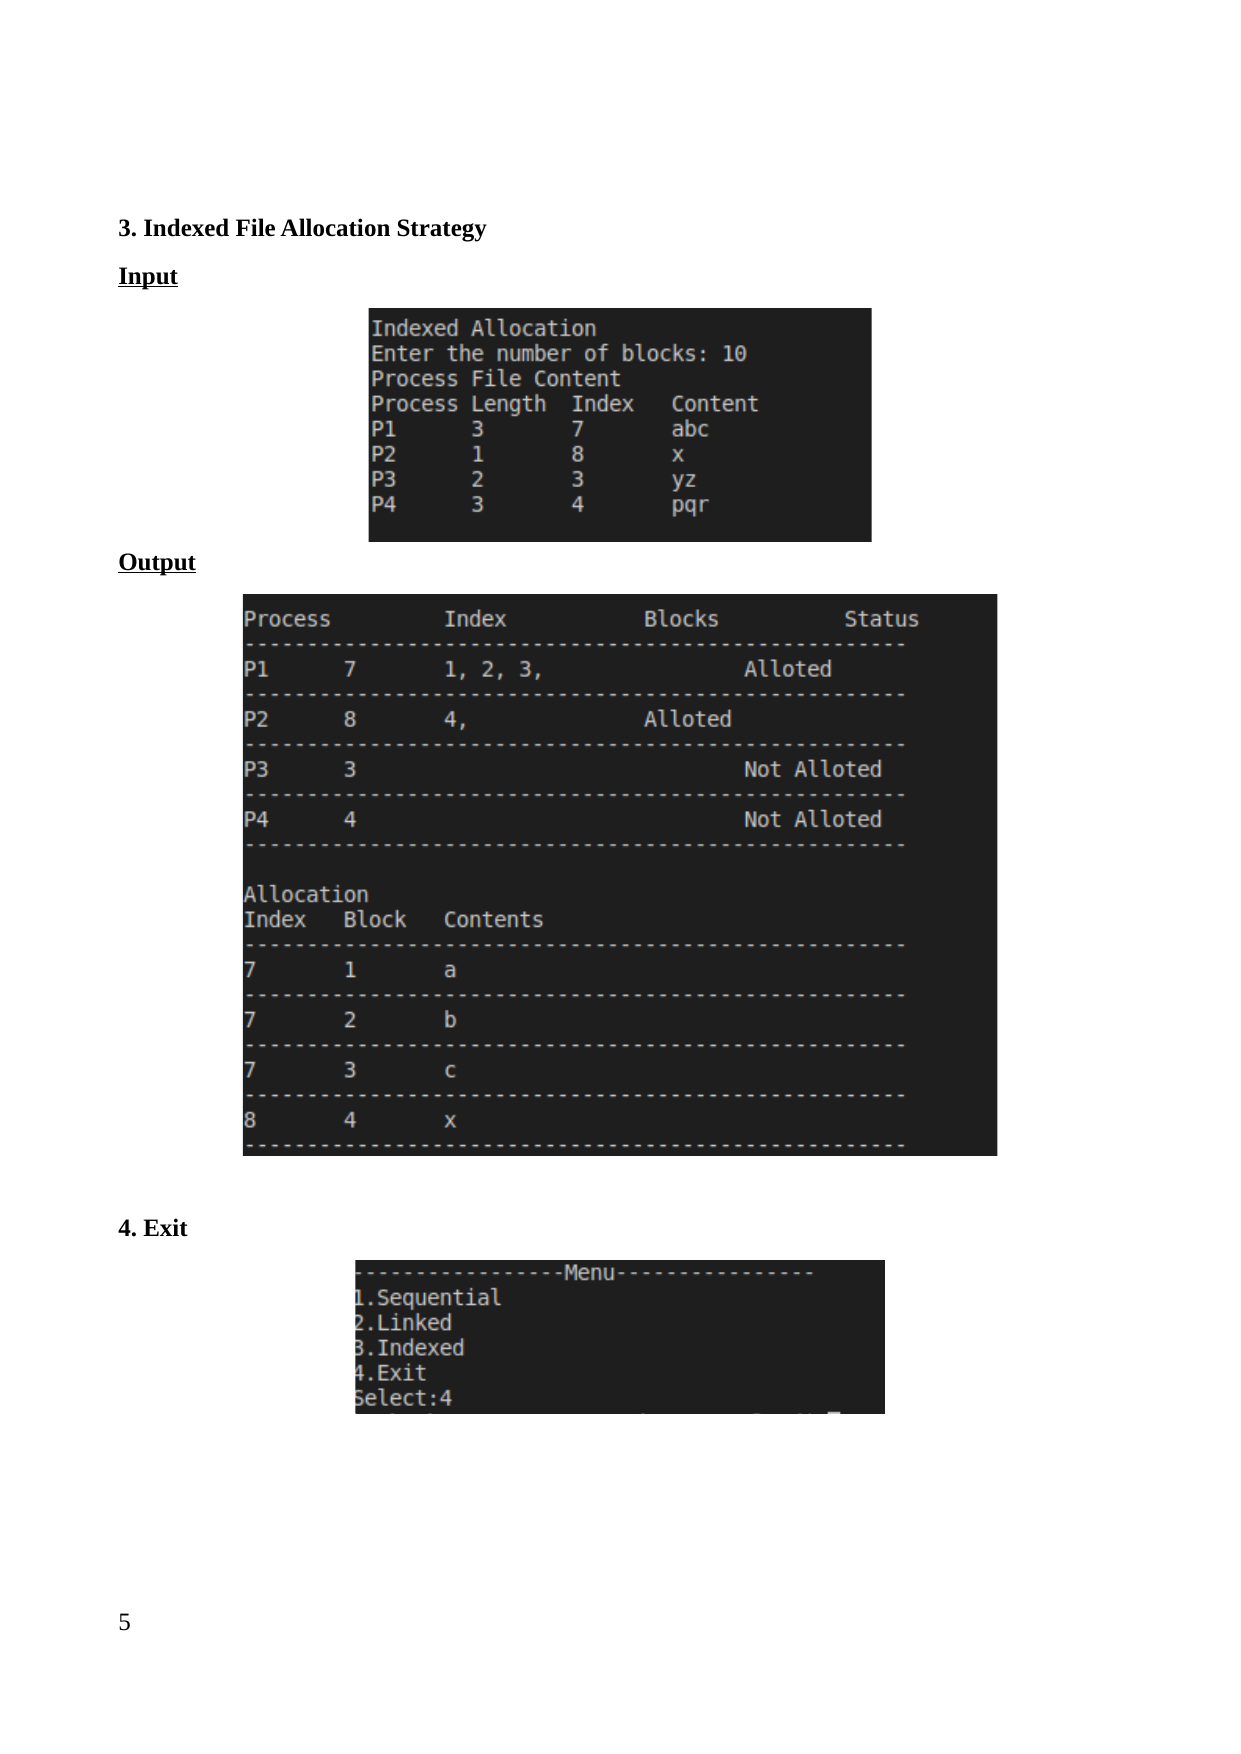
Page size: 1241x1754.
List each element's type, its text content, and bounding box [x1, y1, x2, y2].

text 3. Indexed File Allocation Strategy [118, 213, 1122, 242]
picture [242, 594, 998, 1156]
text Input [118, 261, 1122, 290]
picture [368, 308, 872, 542]
text 4. Exit [118, 1213, 1122, 1242]
picture [355, 1260, 885, 1414]
text Output [118, 547, 1122, 575]
